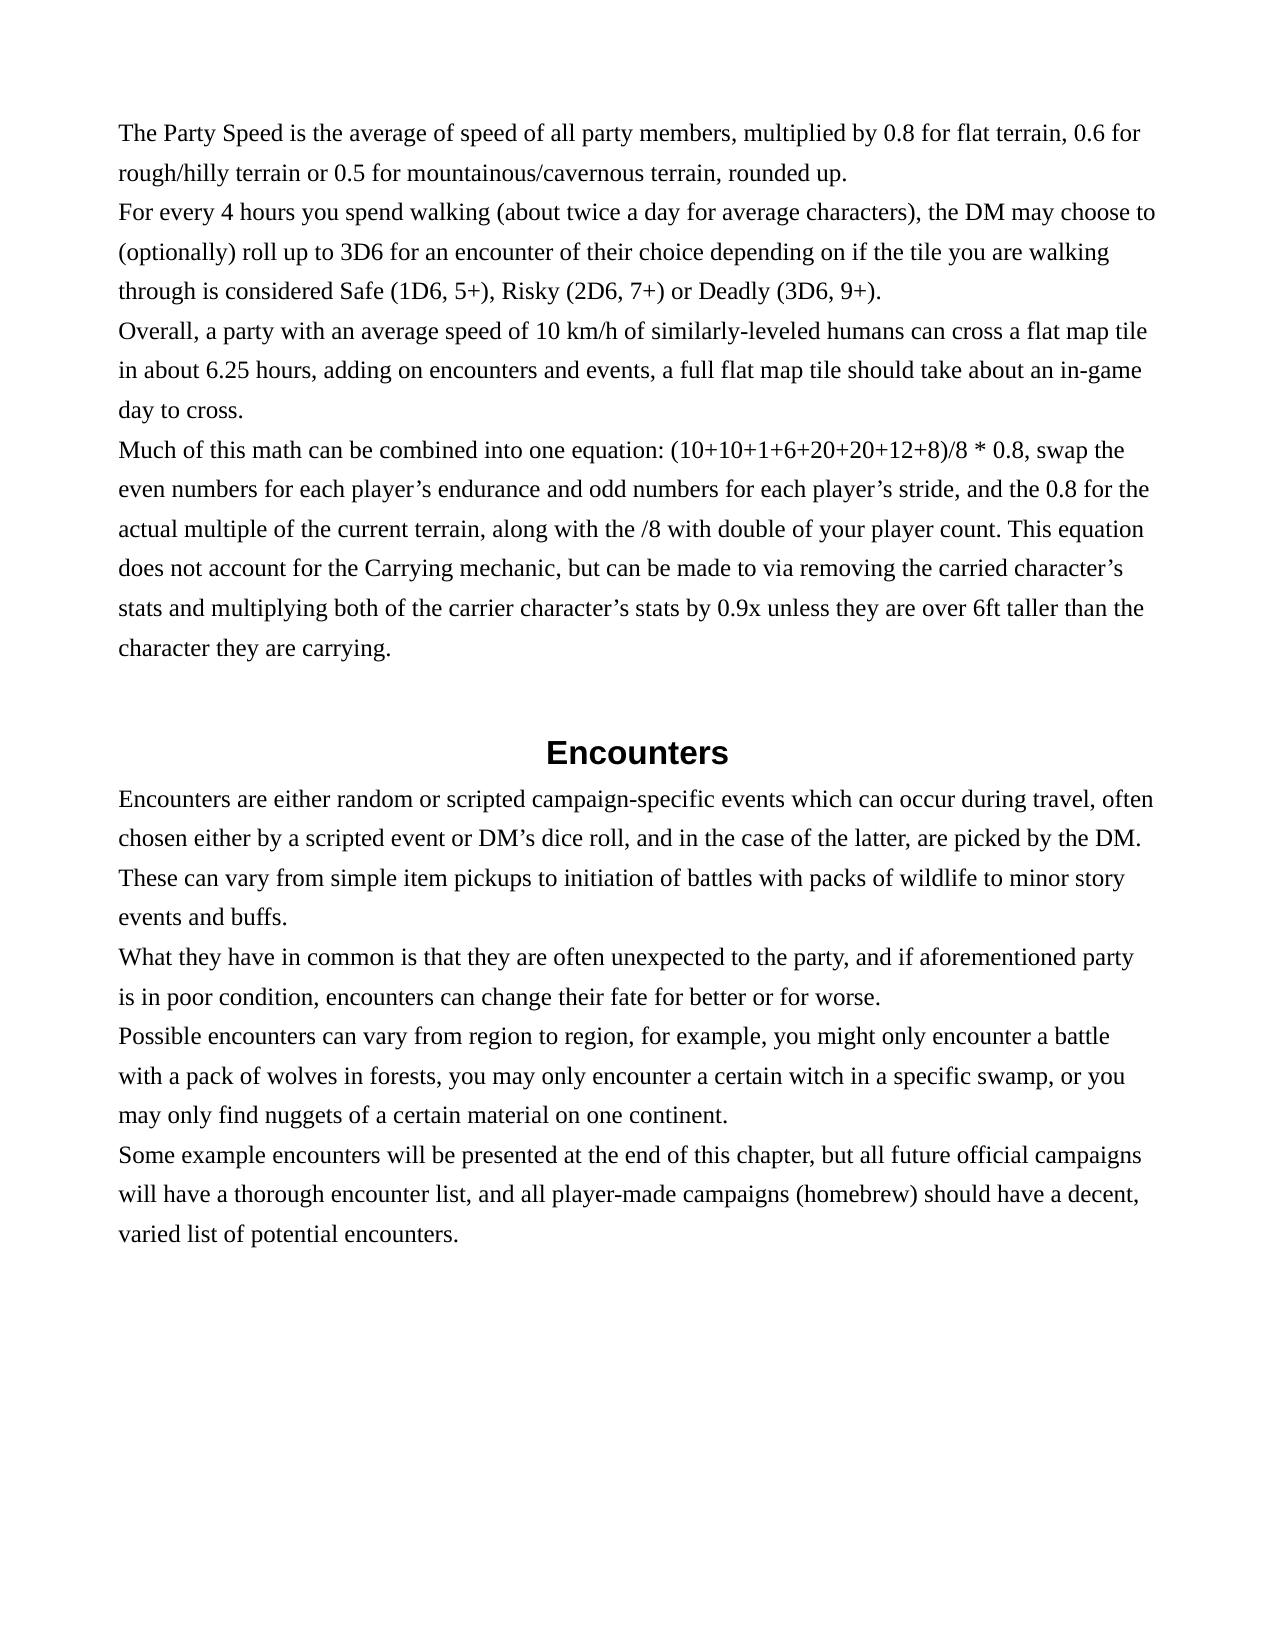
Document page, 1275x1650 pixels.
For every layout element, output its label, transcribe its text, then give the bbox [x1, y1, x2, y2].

text The Party Speed is the average of speed of all party members, multiplied by 0.8 for flat terrain, 0.6 for rough/hilly terrain or 0.5 for mountainous/cavernous terrain, rounded up. [118, 118, 1157, 186]
subtitle Encounters [118, 733, 1157, 771]
text Encounters are either random or scripted campaign-specific events which can occur during travel, often chosen either by a scripted event or DM’s dice roll, and in the case of the latter, are picked by the DM. These can vary from simple item pickups to initiation of battles with packs of wildlife to minor story events and buffs. What they have in common is that they are often unexpected to the party, and if aforementioned party is in poor condition, encounters can change their fate for better or for worse. Possible encounters can vary from region to region, for example, you might only encounter a battle with a pack of wolves in forests, you may only encounter a certain witch in a specific swamp, or you may only find nuggets of a certain material on one continent. Some example encounters will be presented at the end of this chapter, but all future official campaigns will have a thorough encounter list, and all player-made campaigns (homebrew) should have a decent, varied list of potential encounters. [118, 784, 1157, 1248]
text For every 4 hours you spend walking (about twice a day for average characters), the DM may choose to (optionally) roll up to 3D6 for an encounter of their choice depending on if the tile you are walking through is considered Safe (1D6, 5+), Risky (2D6, 7+) or Deadly (3D6, 9+). Overall, a party with an average speed of 10 km/h of similarly-leveled humans can cross a flat map tile in about 6.25 hours, adding on encounters and events, a full flat map tile should take about an in-game day to cross. Much of this math can be combined into one equation: (10+10+1+6+20+20+12+8)/8 * 0.8, swap the even numbers for each player’s endurance and odd numbers for each player’s stride, and the 0.8 for the actual multiple of the current terrain, along with the /8 with double of your player count. This equation does not account for the Carrying mechanic, but can be made to via removing the carried character’s stats and multiplying both of the carrier character’s stats by 0.9x unless they are over 6ft taller than the character they are carrying. [118, 197, 1157, 701]
